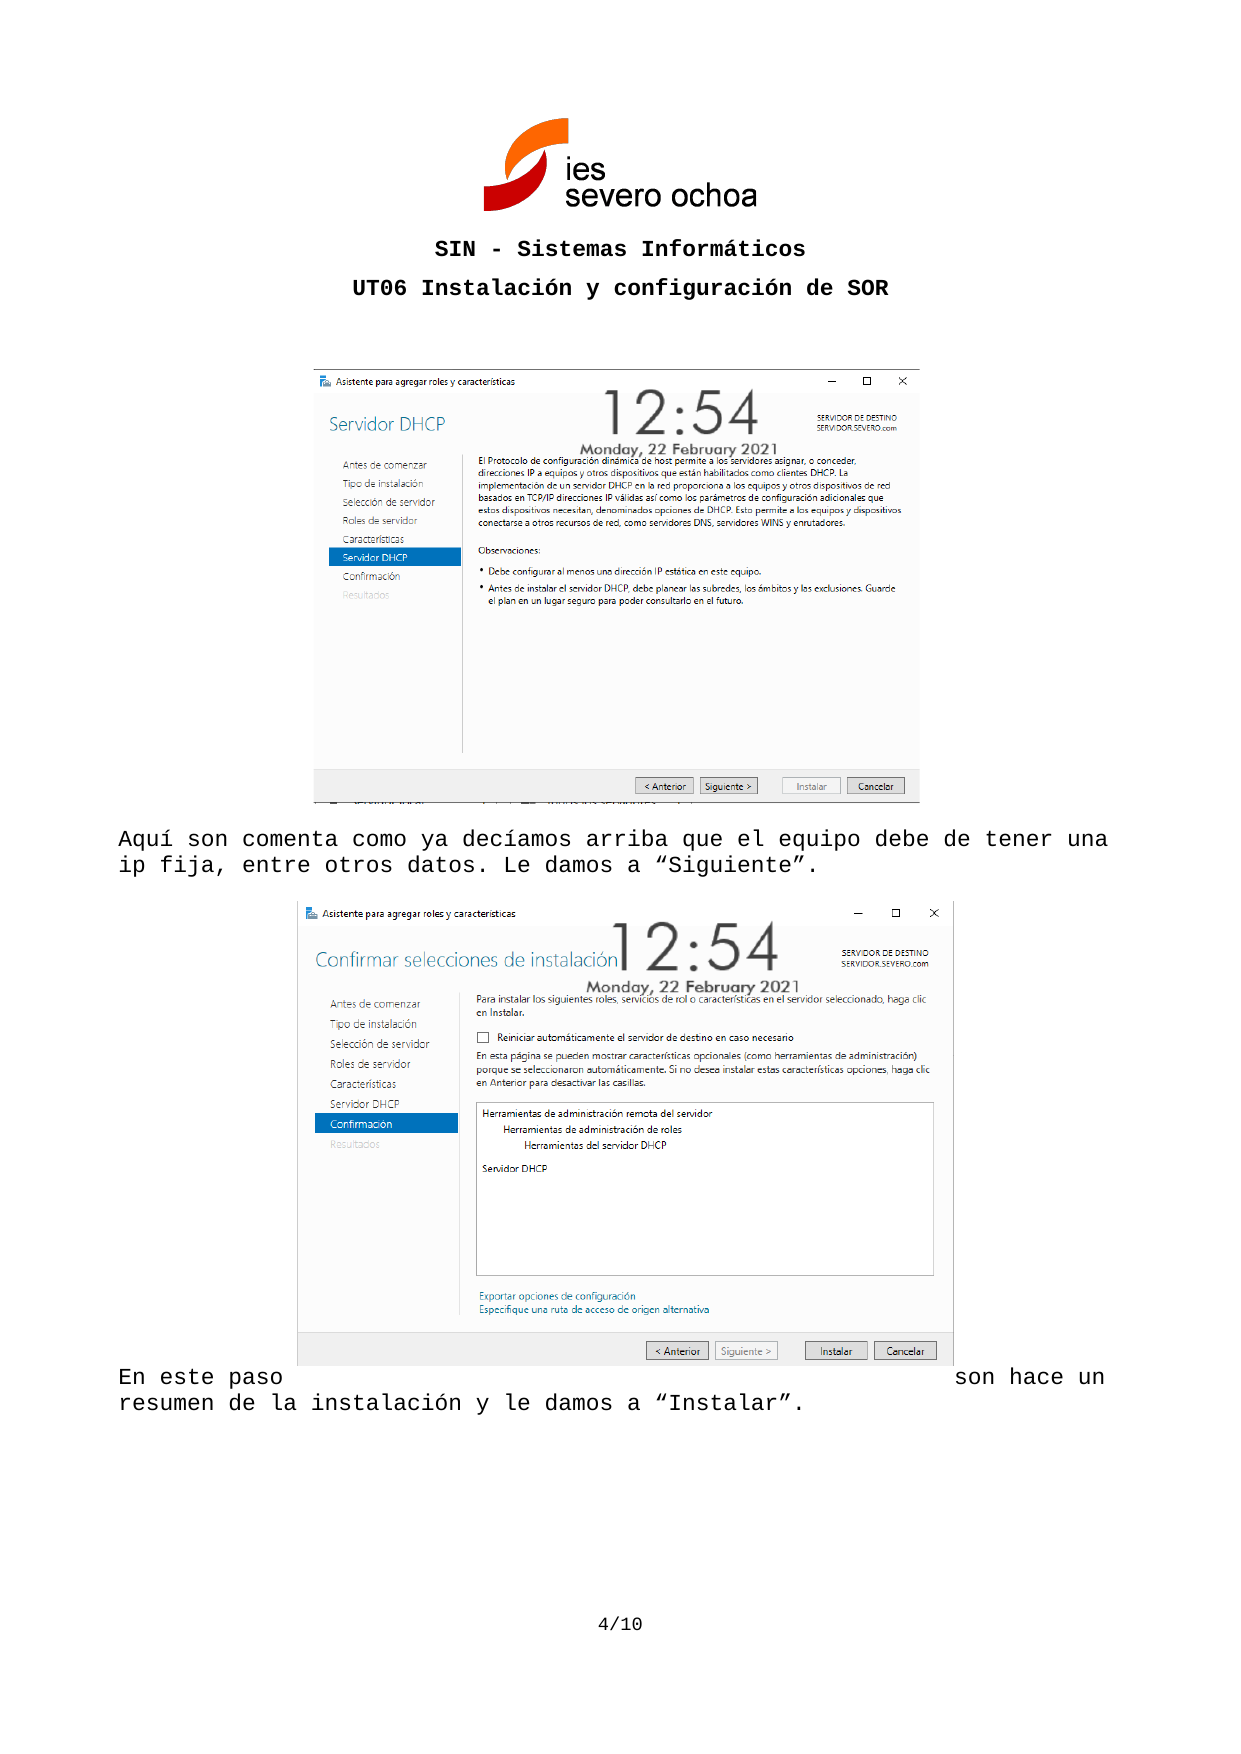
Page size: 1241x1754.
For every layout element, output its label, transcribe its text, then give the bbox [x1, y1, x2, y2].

picture [313, 369, 920, 804]
picture [483, 118, 757, 211]
text Aquí son comenta como ya decíamos arriba que el equipo debe de tener una ip fija, entre otros datos. Le damos a “Siguiente”. [118, 828, 1122, 879]
text En este paso son hace un resumen de la instalación y le damos a “Instalar”. [118, 1365, 1122, 1417]
picture [297, 901, 954, 1366]
